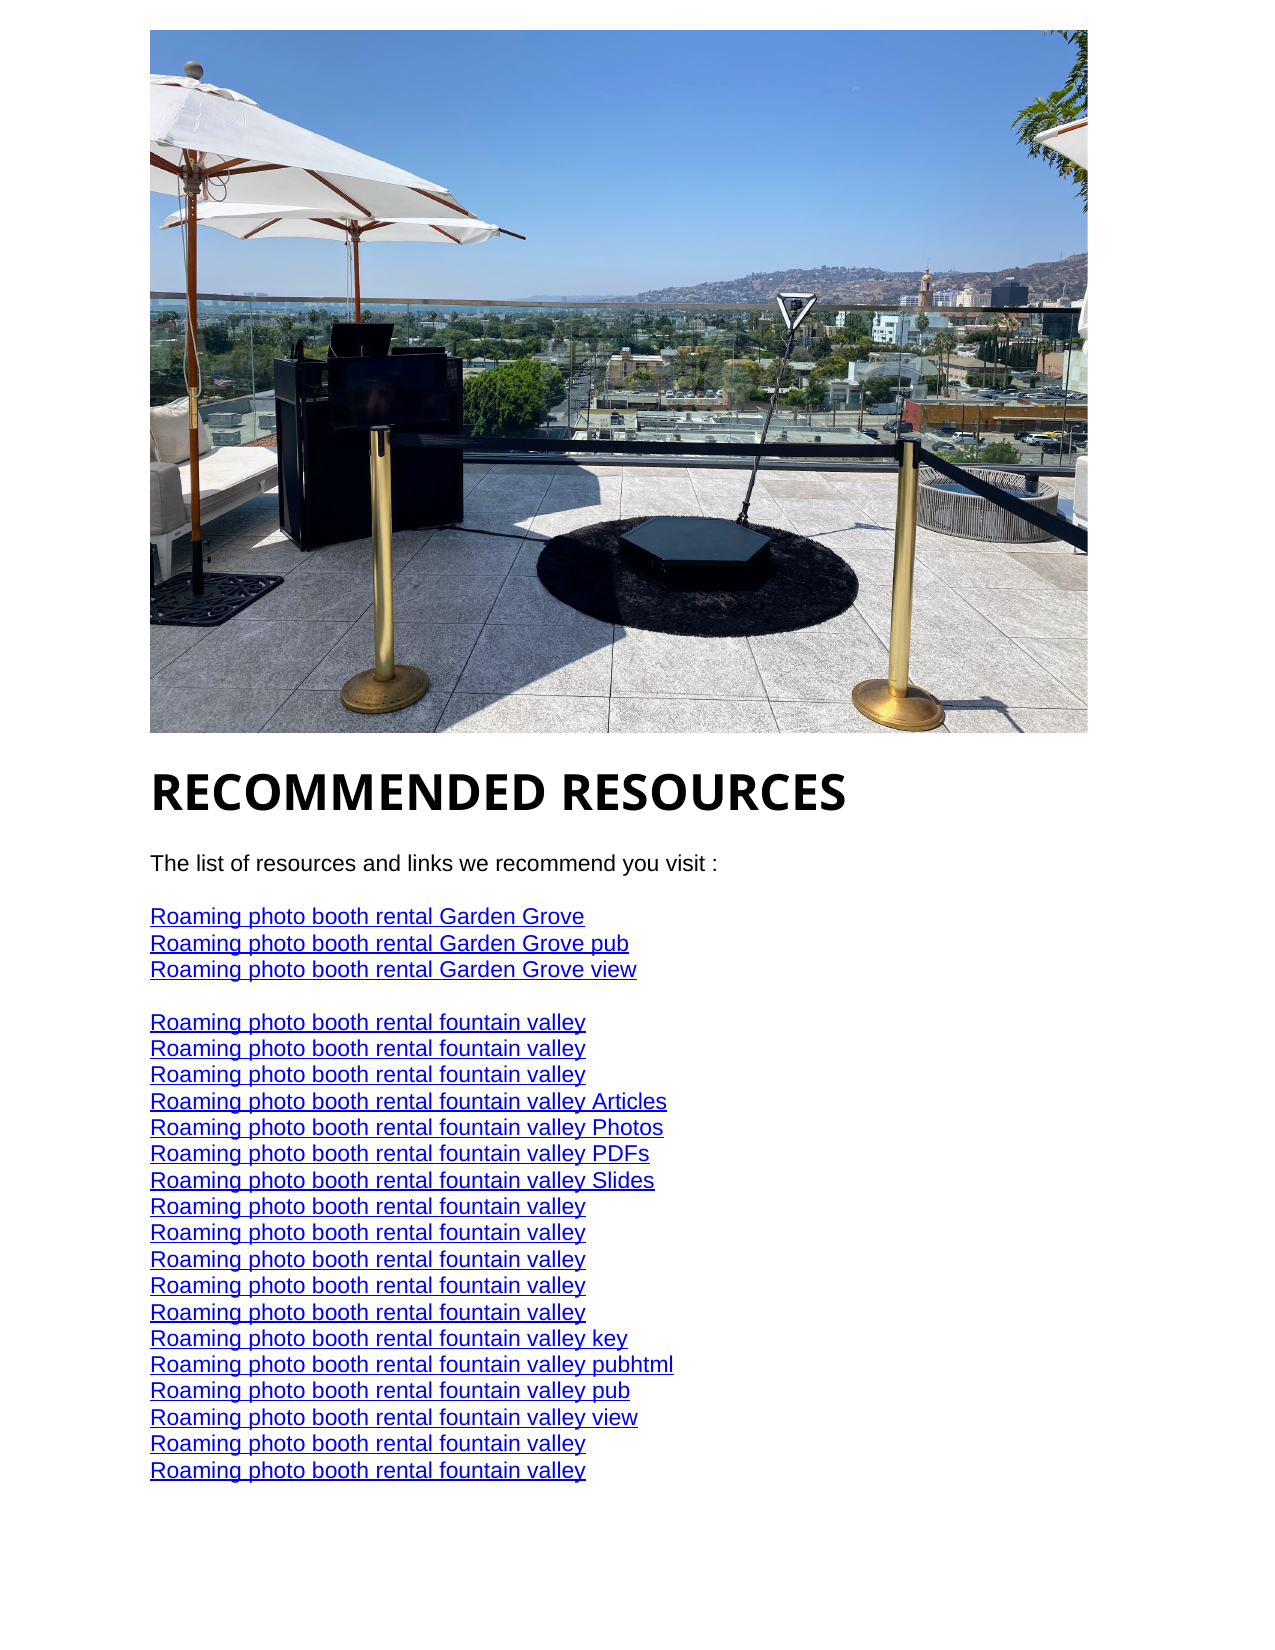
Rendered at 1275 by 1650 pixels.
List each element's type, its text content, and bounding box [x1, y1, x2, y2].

text Roaming photo booth rental Garden Grove view [150, 956, 1125, 982]
text Roaming photo booth rental fountain valley PDFs [150, 1140, 1125, 1167]
text The list of resources and links we recommend you visit : [150, 850, 1125, 877]
text Roaming photo booth rental fountain valley [150, 1035, 1125, 1061]
text Roaming photo booth rental fountain valley [150, 1008, 1125, 1035]
text Roaming photo booth rental fountain valley [150, 1298, 1125, 1325]
subtitle RECOMMENDED RESOURCES [150, 757, 1125, 825]
text Roaming photo booth rental fountain valley view [150, 1404, 1125, 1430]
text Roaming photo booth rental fountain valley key [150, 1325, 1125, 1351]
text Roaming photo booth rental fountain valley pub [150, 1377, 1125, 1404]
text Roaming photo booth rental fountain valley Articles [150, 1088, 1125, 1114]
text Roaming photo booth rental fountain valley [150, 1457, 1125, 1483]
text Roaming photo booth rental fountain valley pubhtml [150, 1351, 1125, 1377]
text Roaming photo booth rental fountain valley [150, 1272, 1125, 1298]
text Roaming photo booth rental fountain valley [150, 1246, 1125, 1272]
text Roaming photo booth rental fountain valley Photos [150, 1114, 1125, 1140]
text Roaming photo booth rental fountain valley [150, 1193, 1125, 1219]
text Roaming photo booth rental fountain valley [150, 1061, 1125, 1088]
text Roaming photo booth rental fountain valley [150, 1430, 1125, 1457]
text Roaming photo booth rental fountain valley [150, 1219, 1125, 1246]
text Roaming photo booth rental Garden Grove [150, 903, 1125, 929]
text Roaming photo booth rental Garden Grove pub [150, 929, 1125, 956]
text Roaming photo booth rental fountain valley Slides [150, 1167, 1125, 1193]
picture [150, 30, 1088, 733]
